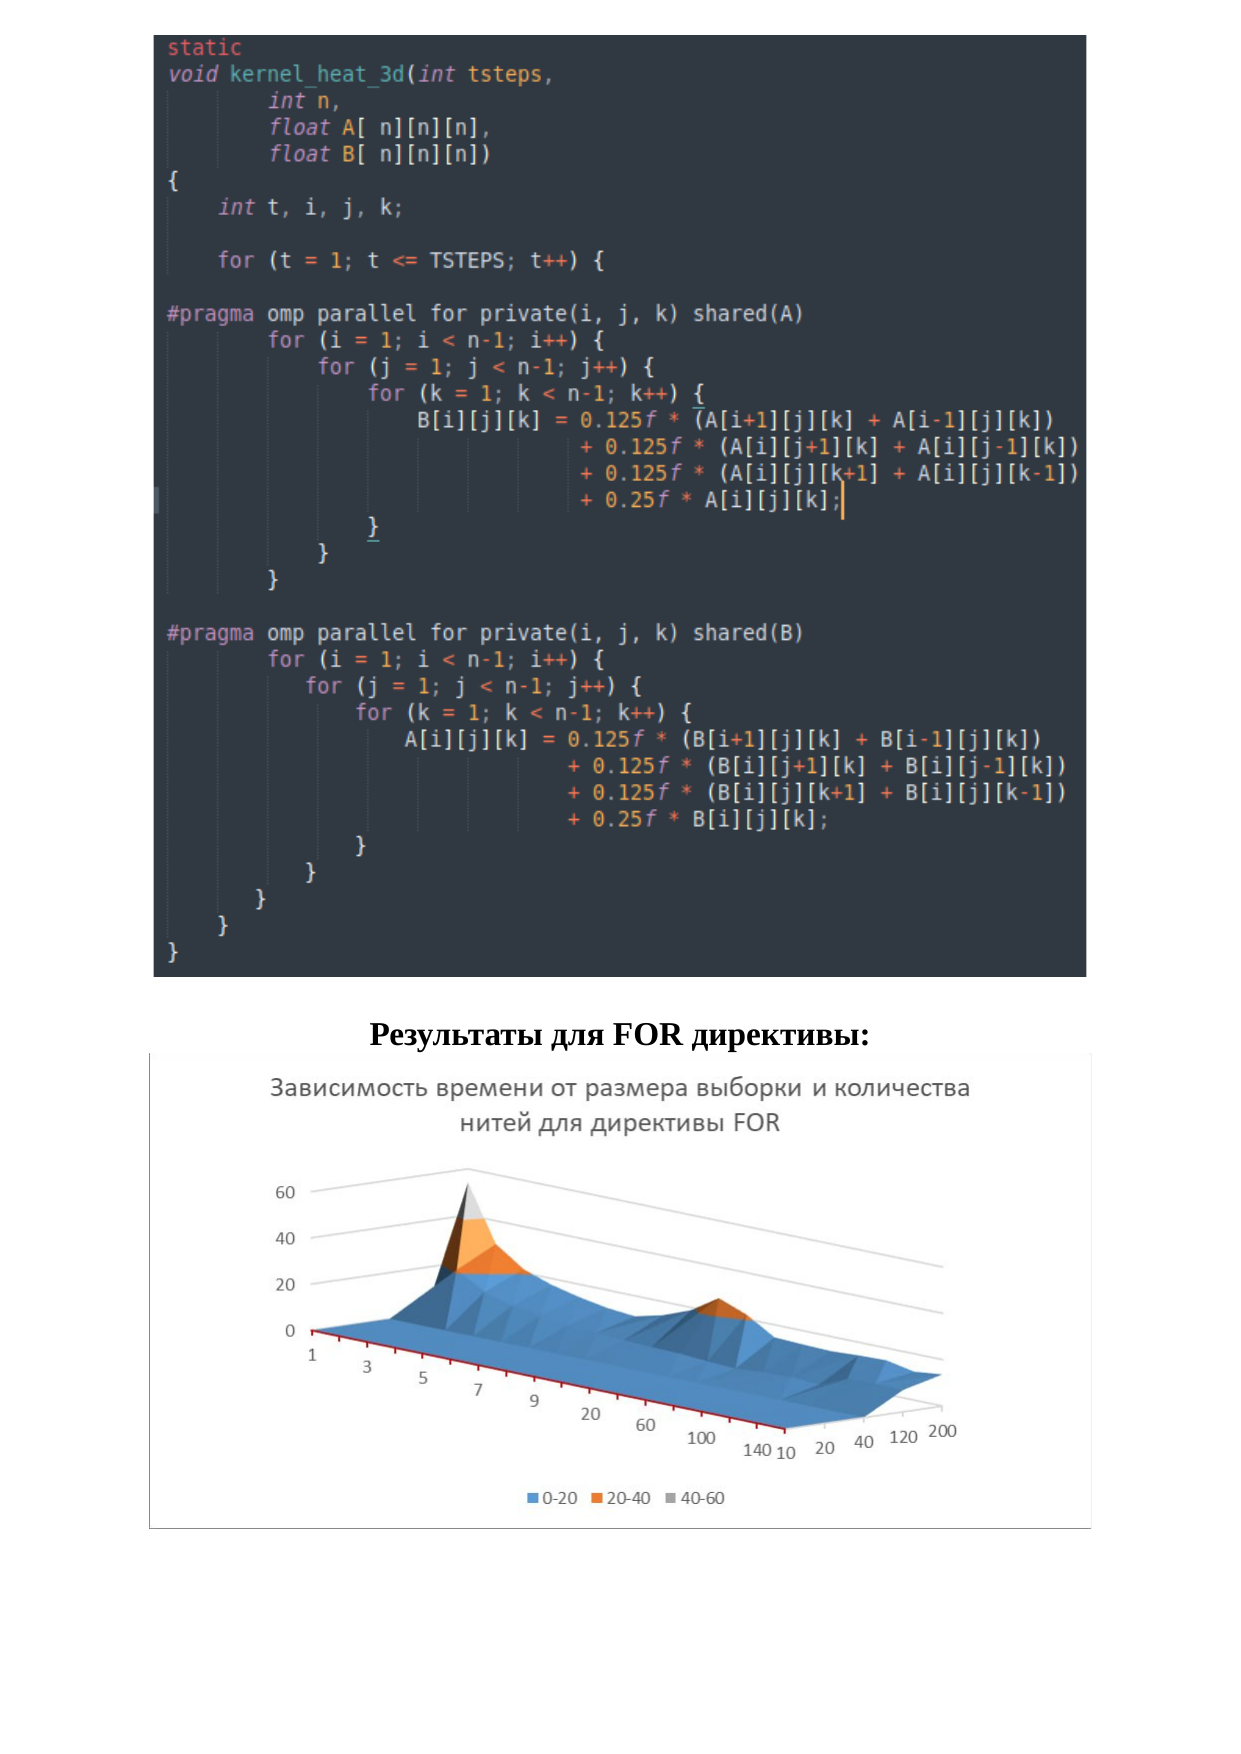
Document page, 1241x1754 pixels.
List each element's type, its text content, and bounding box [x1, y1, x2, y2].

picture [153, 35, 1087, 977]
picture [149, 1053, 1092, 1529]
text Результаты для FOR директивы: [118, 1015, 1122, 1053]
